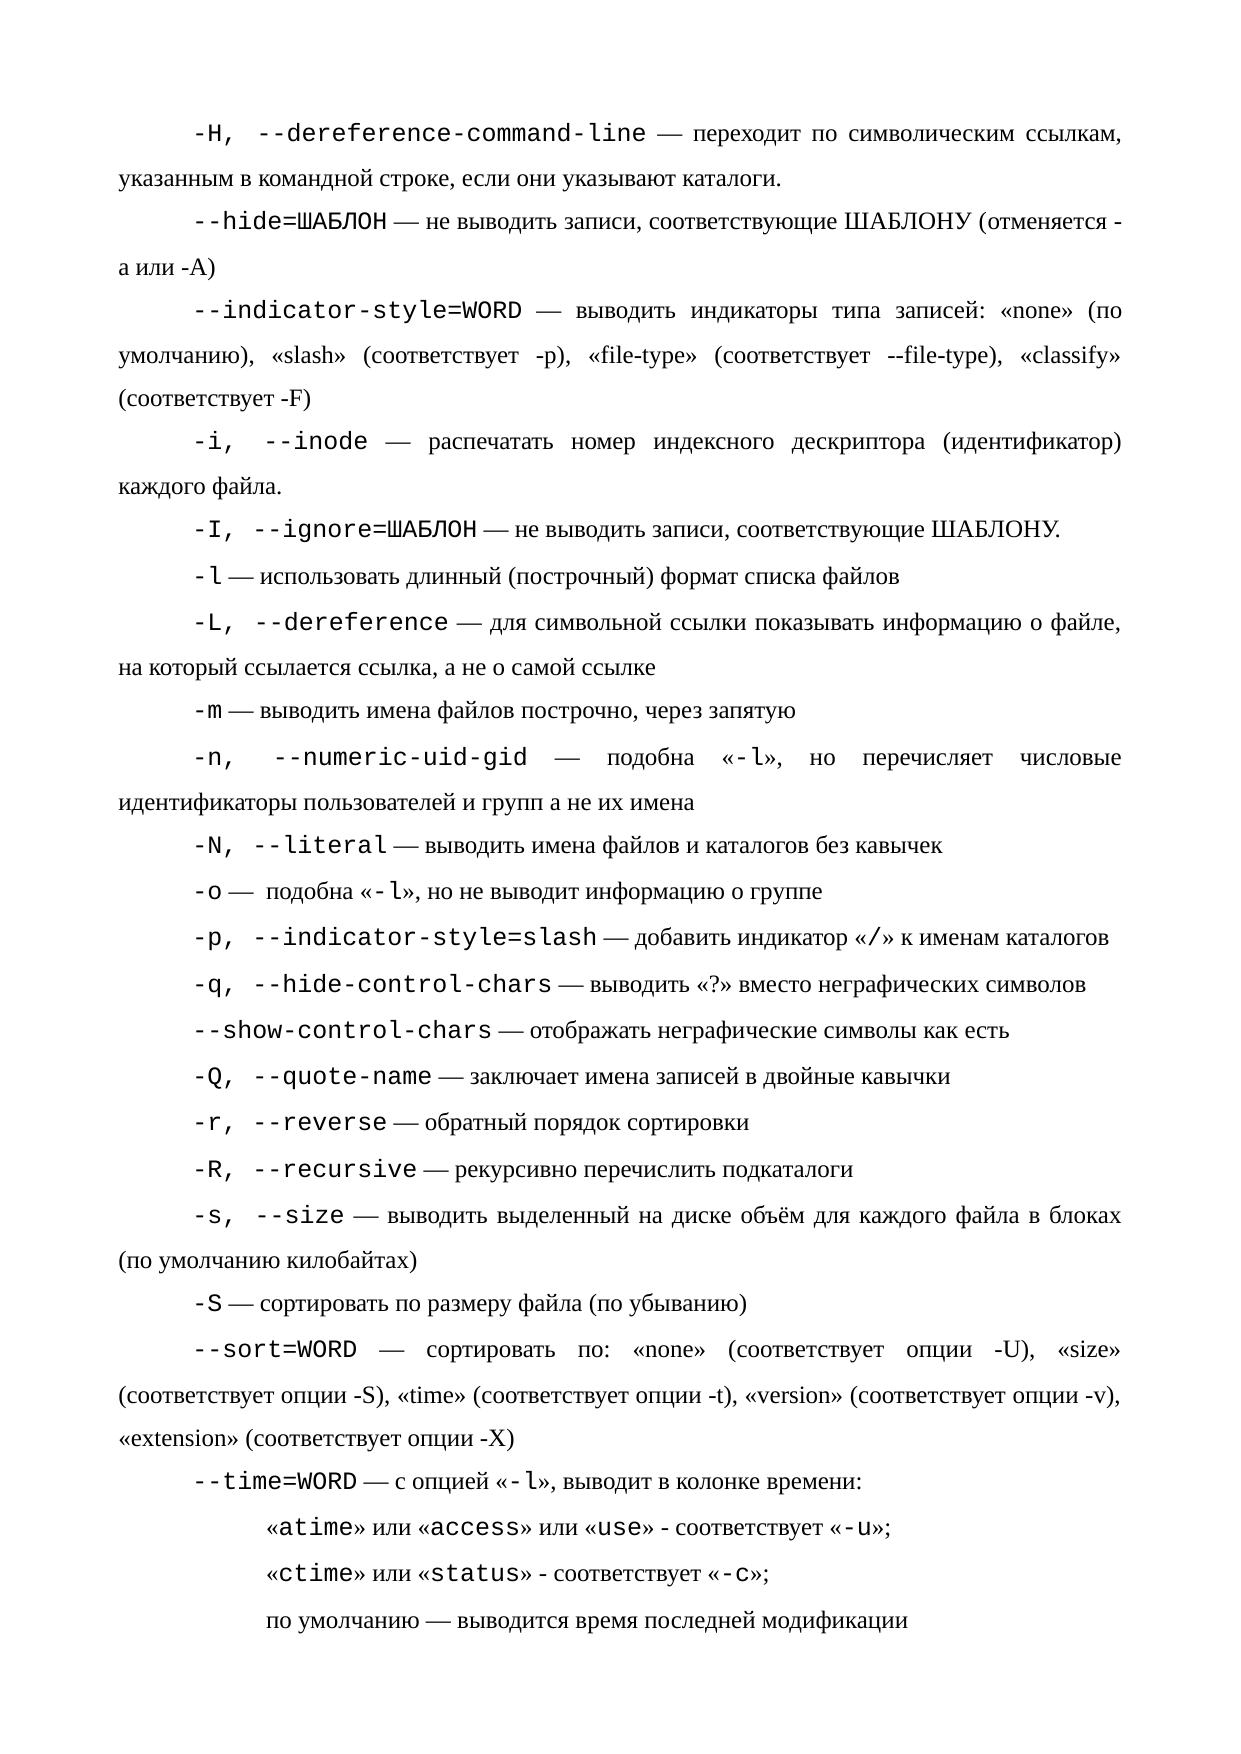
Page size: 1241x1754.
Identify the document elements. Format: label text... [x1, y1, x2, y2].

text по умолчанию — выводится время последней модификации [118, 1605, 1122, 1633]
text -S — сортировать по размеру файла (по убыванию) [118, 1288, 1122, 1319]
text «atime» или «access» или «use» - соответствует «-u»; [118, 1512, 1122, 1543]
text -H, --dereference-command-line — переходит по символическим ссылкам, указанным в командной строке, если они указывают каталоги. [118, 118, 1122, 192]
text -q, --hide-control-chars — выводить «?» вместо неграфических символов [118, 969, 1122, 999]
text -l — использовать длинный (построчный) формат списка файлов [118, 561, 1122, 592]
text -o — подобна «-l», но не выводит информацию о группе [118, 876, 1122, 907]
text -s, --size — выводить выделенный на диске объём для каждого файла в блоках (по умолчанию килобайтах) [118, 1200, 1122, 1274]
text -n, --numeric-uid-gid — подобна «-l», но перечисляет числовые идентификаторы пользователей и групп а не их имена [118, 742, 1122, 816]
text -i, --inode — распечатать номер индексного дескриптора (идентификатор) каждого файла. [118, 426, 1122, 500]
text -L, --dereference — для символьной ссылки показывать информацию о файле, на который ссылается ссылка, а не о самой ссылке [118, 607, 1122, 681]
text -Q, --quote-name — заключает имена записей в двойные кавычки [118, 1061, 1122, 1092]
text --indicator-style=WORD — выводить индикаторы типа записей: «none» (по умолчанию), «slash» (соответствует -p), «file-type» (соответствует --file-type), «classify» (соответствует -F) [118, 295, 1122, 412]
text -p, --indicator-style=slash — добавить индикатор «/» к именам каталогов [118, 922, 1122, 953]
text -I, --ignore=ШАБЛОН — не выводить записи, соответствующие ШАБЛОНУ. [118, 514, 1122, 545]
text --show-control-chars — отображать неграфические символы как есть [118, 1015, 1122, 1046]
text -m — выводить имена файлов построчно, через запятую [118, 695, 1122, 726]
text --time=WORD — с опцией «-l», выводит в колонке времени: [118, 1466, 1122, 1497]
text -R, --recursive — рекурсивно перечислить подкаталоги [118, 1154, 1122, 1184]
text --sort=WORD — сортировать по: «none» (соответствует опции -U), «size» (соответствует опции -S), «time» (соответствует опции -t), «version» (соответствует опции -v), «extension» (соответствует опции -X) [118, 1334, 1122, 1452]
text «ctime» или «status» - соответствует «-c»; [118, 1558, 1122, 1589]
text --hide=ШАБЛОН — не выводить записи, соответствующие ШАБЛОНУ (отменяется -a или -A) [118, 206, 1122, 280]
text -N, --literal — выводить имена файлов и каталогов без кавычек [118, 830, 1122, 861]
text -r, --reverse — обратный порядок сортировки [118, 1107, 1122, 1138]
